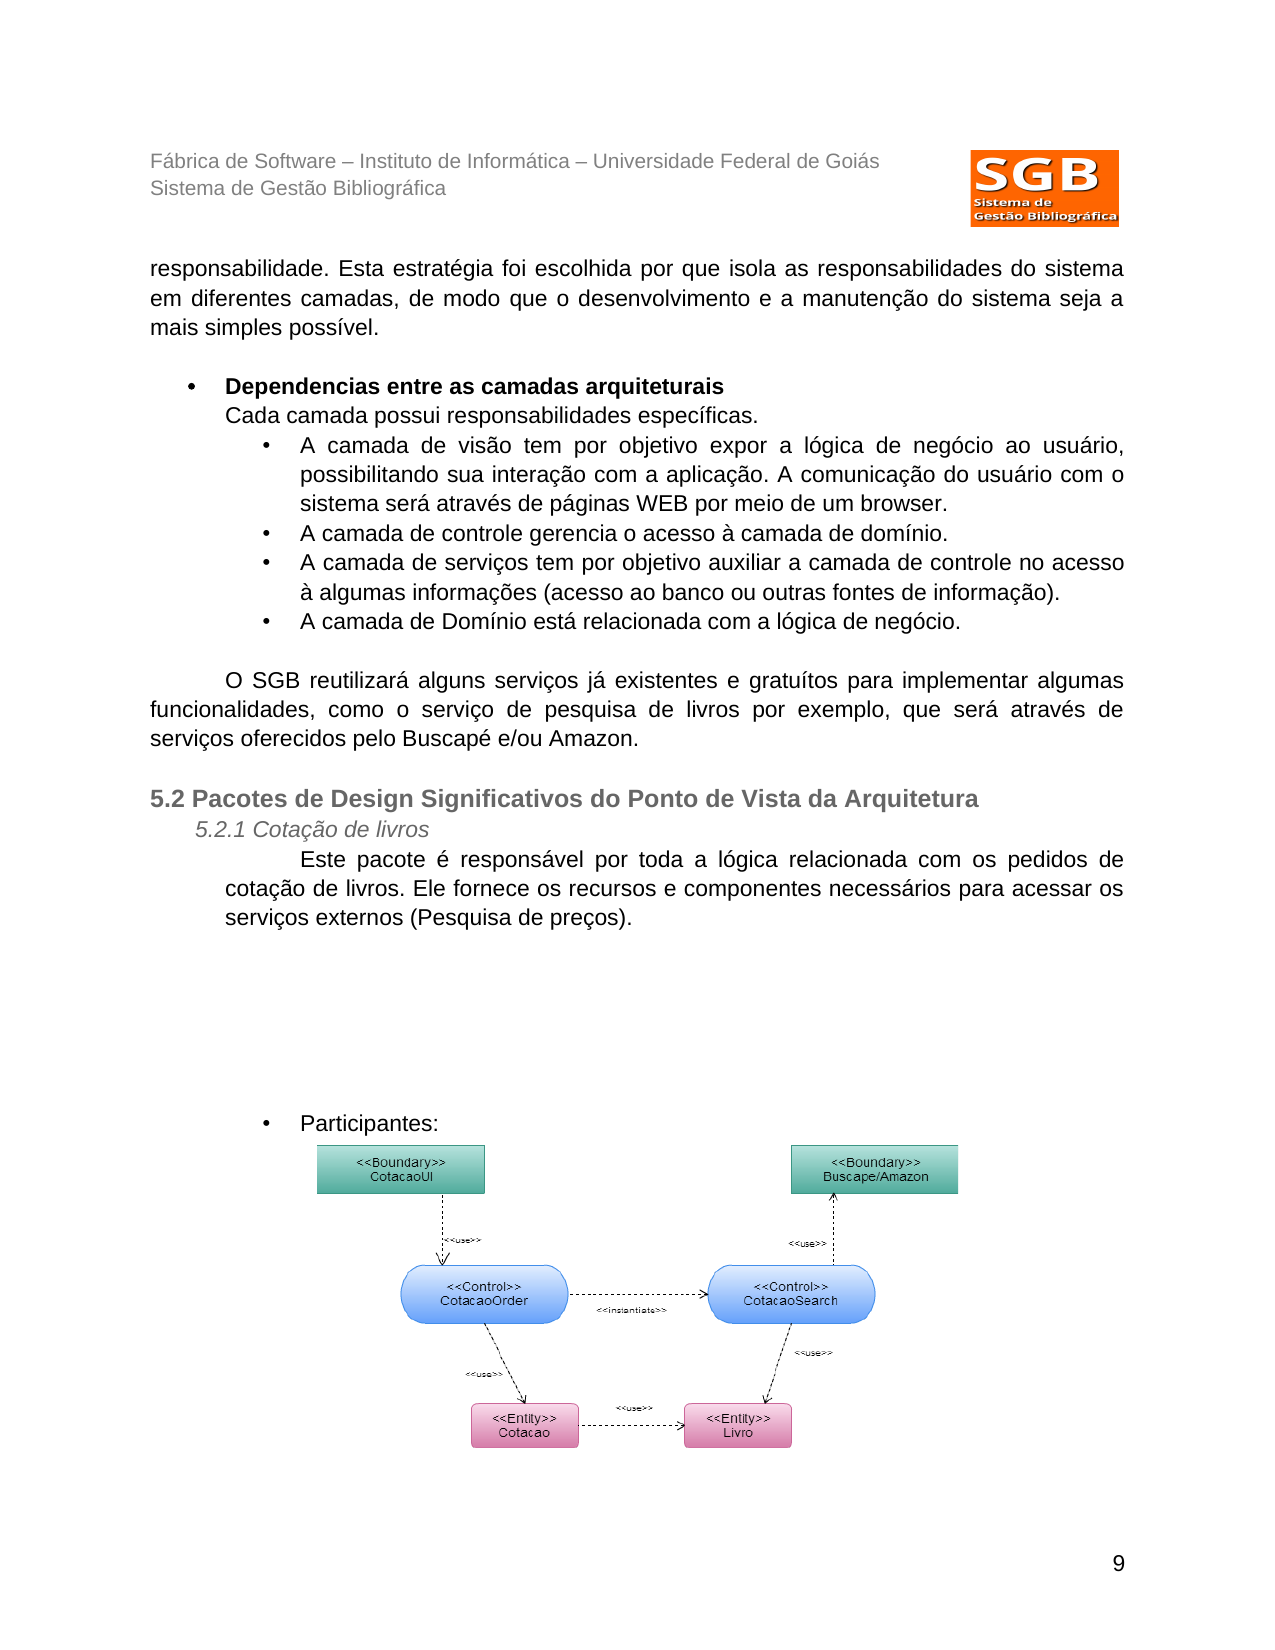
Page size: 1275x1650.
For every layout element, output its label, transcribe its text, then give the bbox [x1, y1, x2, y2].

list A camada de Domínio está relacionada com a lógica de negócio. [262, 608, 1125, 634]
picture [970, 150, 1119, 227]
picture [317, 1144, 959, 1448]
list A camada de visão tem por objetivo expor a lógica de negócio ao usuário, possibilitando sua interação com a aplicação. A comunicação do usuário com o sistema será através de páginas WEB por meio de um browser. [262, 432, 1125, 517]
list Participantes: [262, 1111, 1125, 1136]
list A camada de serviços tem por objetivo auxiliar a camada de controle no acesso à algumas informações (acesso ao banco ou outras fontes de informação). [262, 550, 1125, 605]
text Cada camada possui responsabilidades específicas. [150, 403, 1125, 428]
text Este pacote é responsável por toda a lógica relacionada com os pedidos de cotação de livros. Ele fornece os recursos e componentes necessários para acessar os serviços externos (Pesquisa de preços). [225, 846, 1125, 931]
subtitle 5.2.1 Cotação de livros [195, 817, 1125, 842]
subtitle 5.2 Pacotes de Design Significativos do Ponto de Vista da Arquitetura [150, 785, 1125, 813]
list A camada de controle gerencia o acesso à camada de domínio. [262, 520, 1125, 546]
list Dependencias entre as camadas arquiteturais [187, 373, 1125, 399]
text O SGB reutilizará alguns serviços já existentes e gratuítos para implementar algumas funcionalidades, como o serviço de pesquisa de livros por exemplo, que será através de serviços oferecidos pelo Buscapé e/ou Amazon. [150, 667, 1125, 752]
text responsabilidade. Esta estratégia foi escolhida por que isola as responsabilidades do sistema em diferentes camadas, de modo que o desenvolvimento e a manutenção do sistema seja a mais simples possível. [150, 256, 1125, 340]
